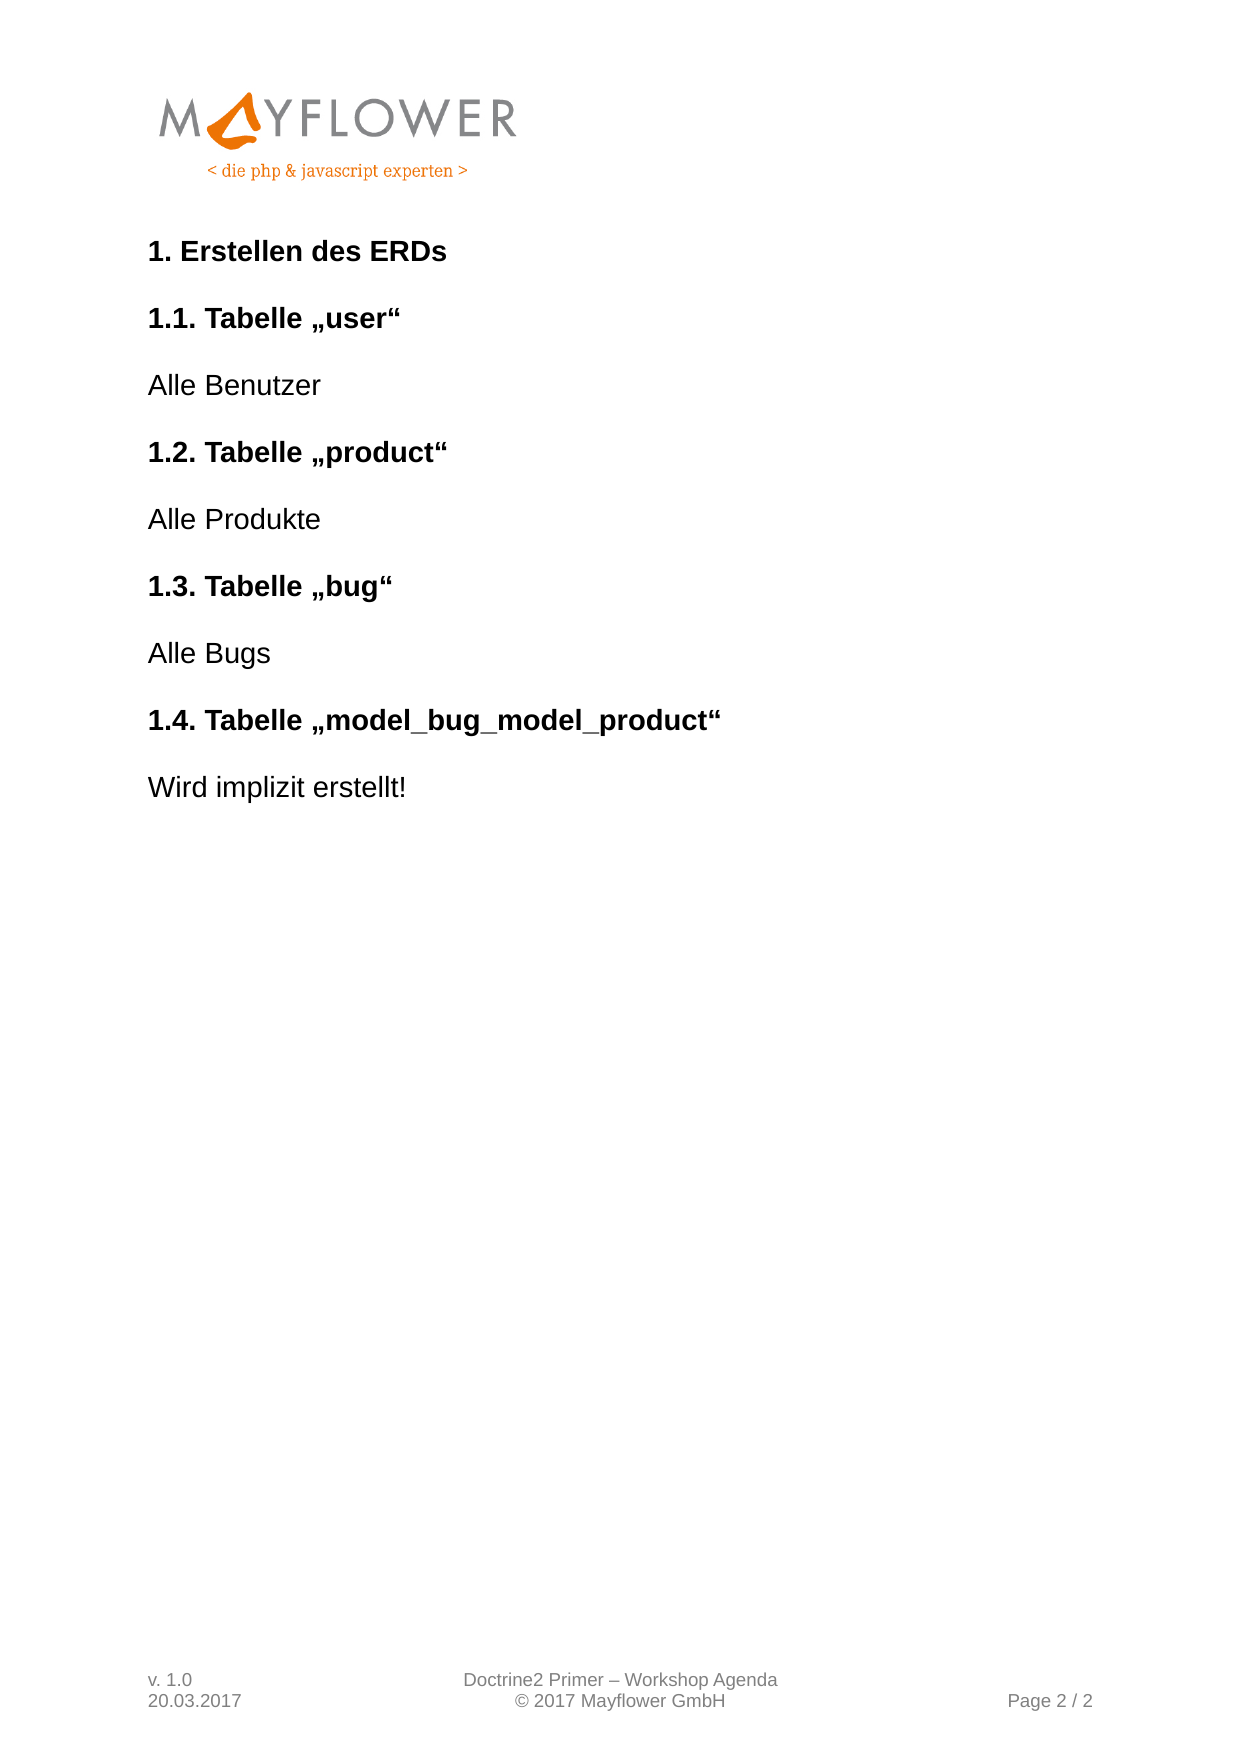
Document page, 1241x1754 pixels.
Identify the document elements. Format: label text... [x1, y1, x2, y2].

picture [149, 83, 526, 187]
text 1.2. Tabelle „product“ [148, 435, 1137, 468]
text Wird implizit erstellt! [148, 770, 1137, 804]
text 1.4. Tabelle „model_bug_model_product“ [148, 703, 1137, 737]
text 1.1. Tabelle „user“ [148, 301, 1137, 334]
text Alle Bugs [148, 636, 1137, 669]
text Alle Benutzer [148, 368, 1137, 401]
text 1. Erstellen des ERDs [148, 233, 1137, 267]
text Alle Produkte [148, 502, 1137, 535]
text 1.3. Tabelle „bug“ [148, 569, 1137, 602]
